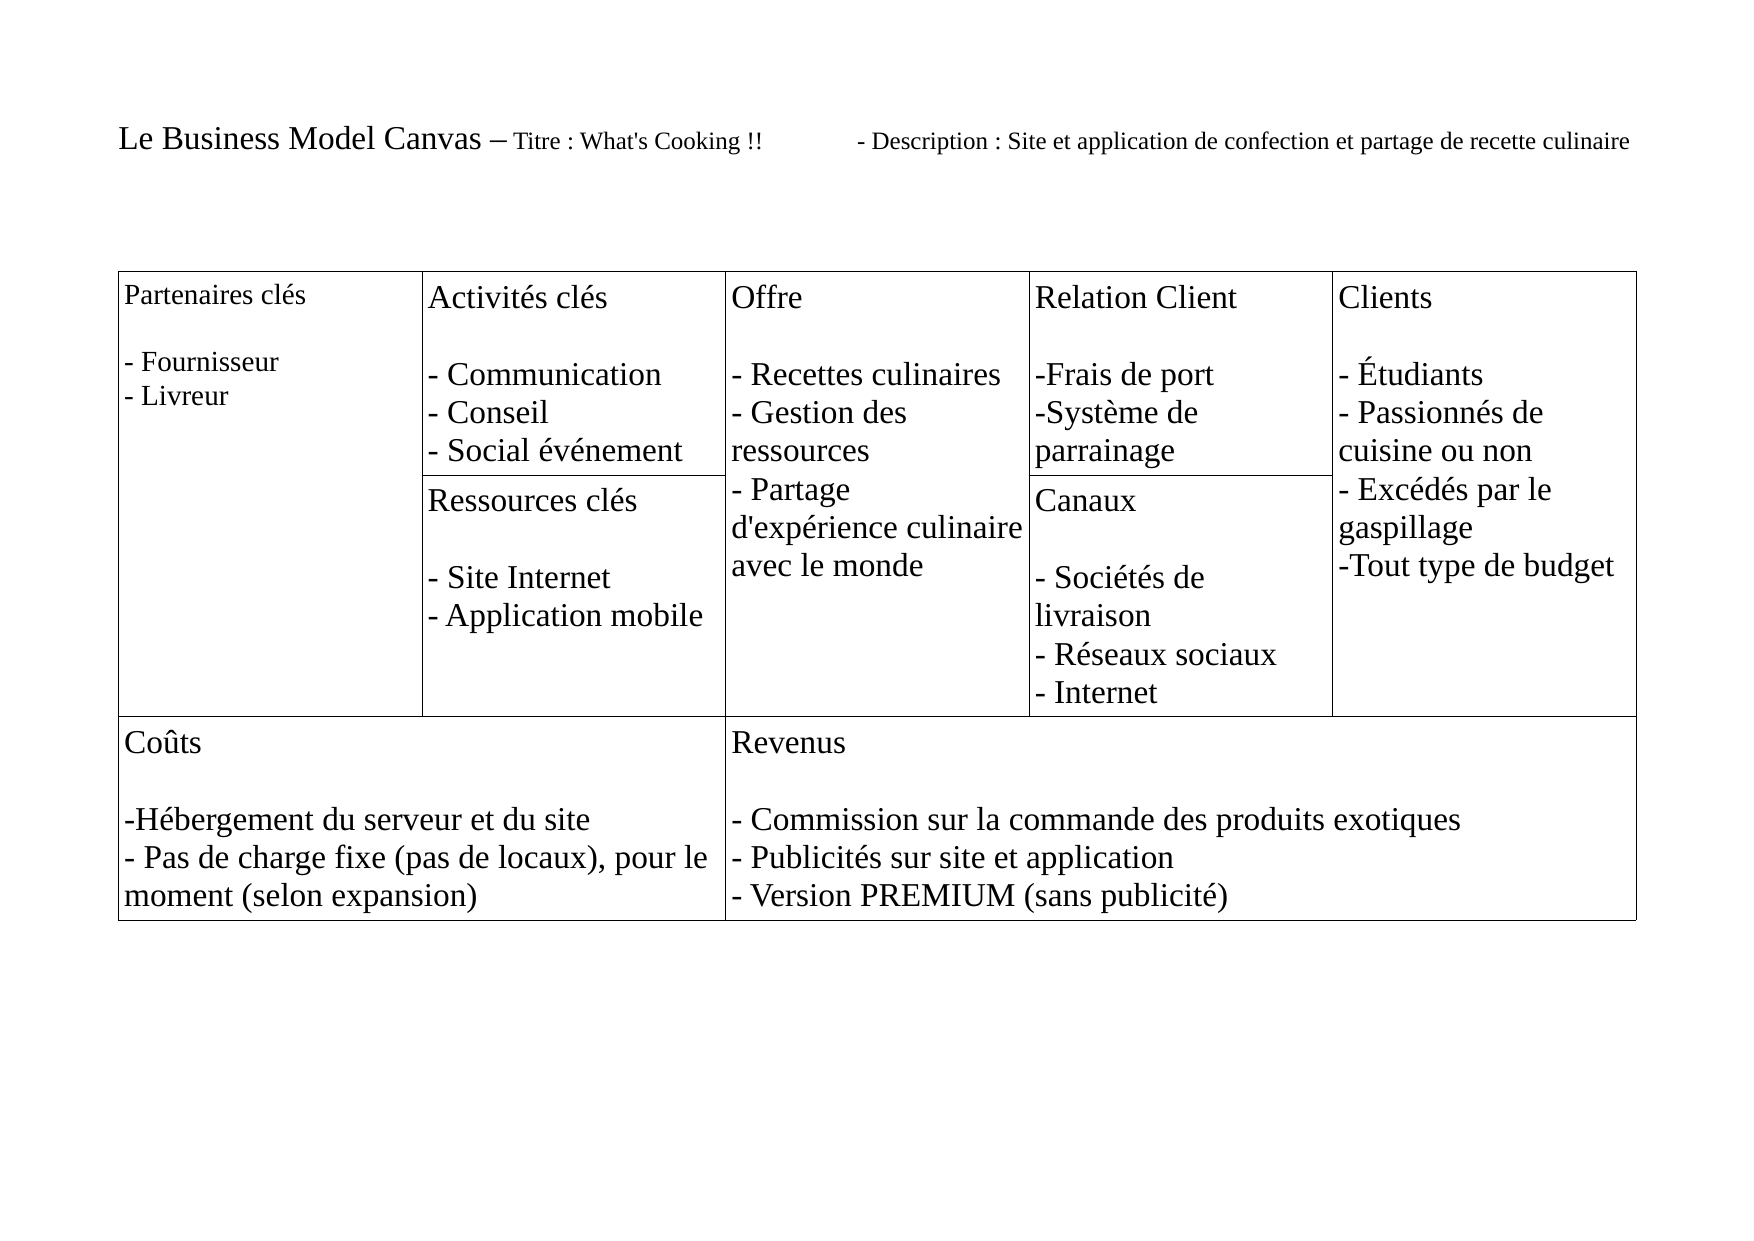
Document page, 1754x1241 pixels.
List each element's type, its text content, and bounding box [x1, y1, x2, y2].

table_cell Revenus - Commission sur la commande des produits exotiques - Publicités sur site et application - Version PREMIUM (sans publicité) [726, 717, 1636, 919]
table_header Relation Client -Frais de port -Système de parrainage [1030, 272, 1332, 475]
table_cell Canaux - Sociétés de livraison - Réseaux sociaux - Internet [1030, 476, 1332, 716]
table_cell Coûts -Hébergement du serveur et du site - Pas de charge fixe (pas de locaux), pour le moment (selon expansion) [119, 717, 725, 919]
text Le Business Model Canvas – Titre : What's Cooking !! - Description : Site et application de confection et partage de recette culinaire [118, 118, 1636, 156]
table_header Clients - Étudiants - Passionnés de cuisine ou non - Excédés par le gaspillage -Tout type de budget [1333, 272, 1636, 716]
table_header Partenaires clés - Fournisseur - Livreur [119, 272, 422, 716]
table_header Activités clés - Communication - Conseil - Social événement [423, 272, 725, 475]
table_header Offre - Recettes culinaires - Gestion des ressources - Partage d'expérience culinaire avec le monde [726, 272, 1029, 716]
table_cell Ressources clés - Site Internet - Application mobile [423, 476, 725, 716]
